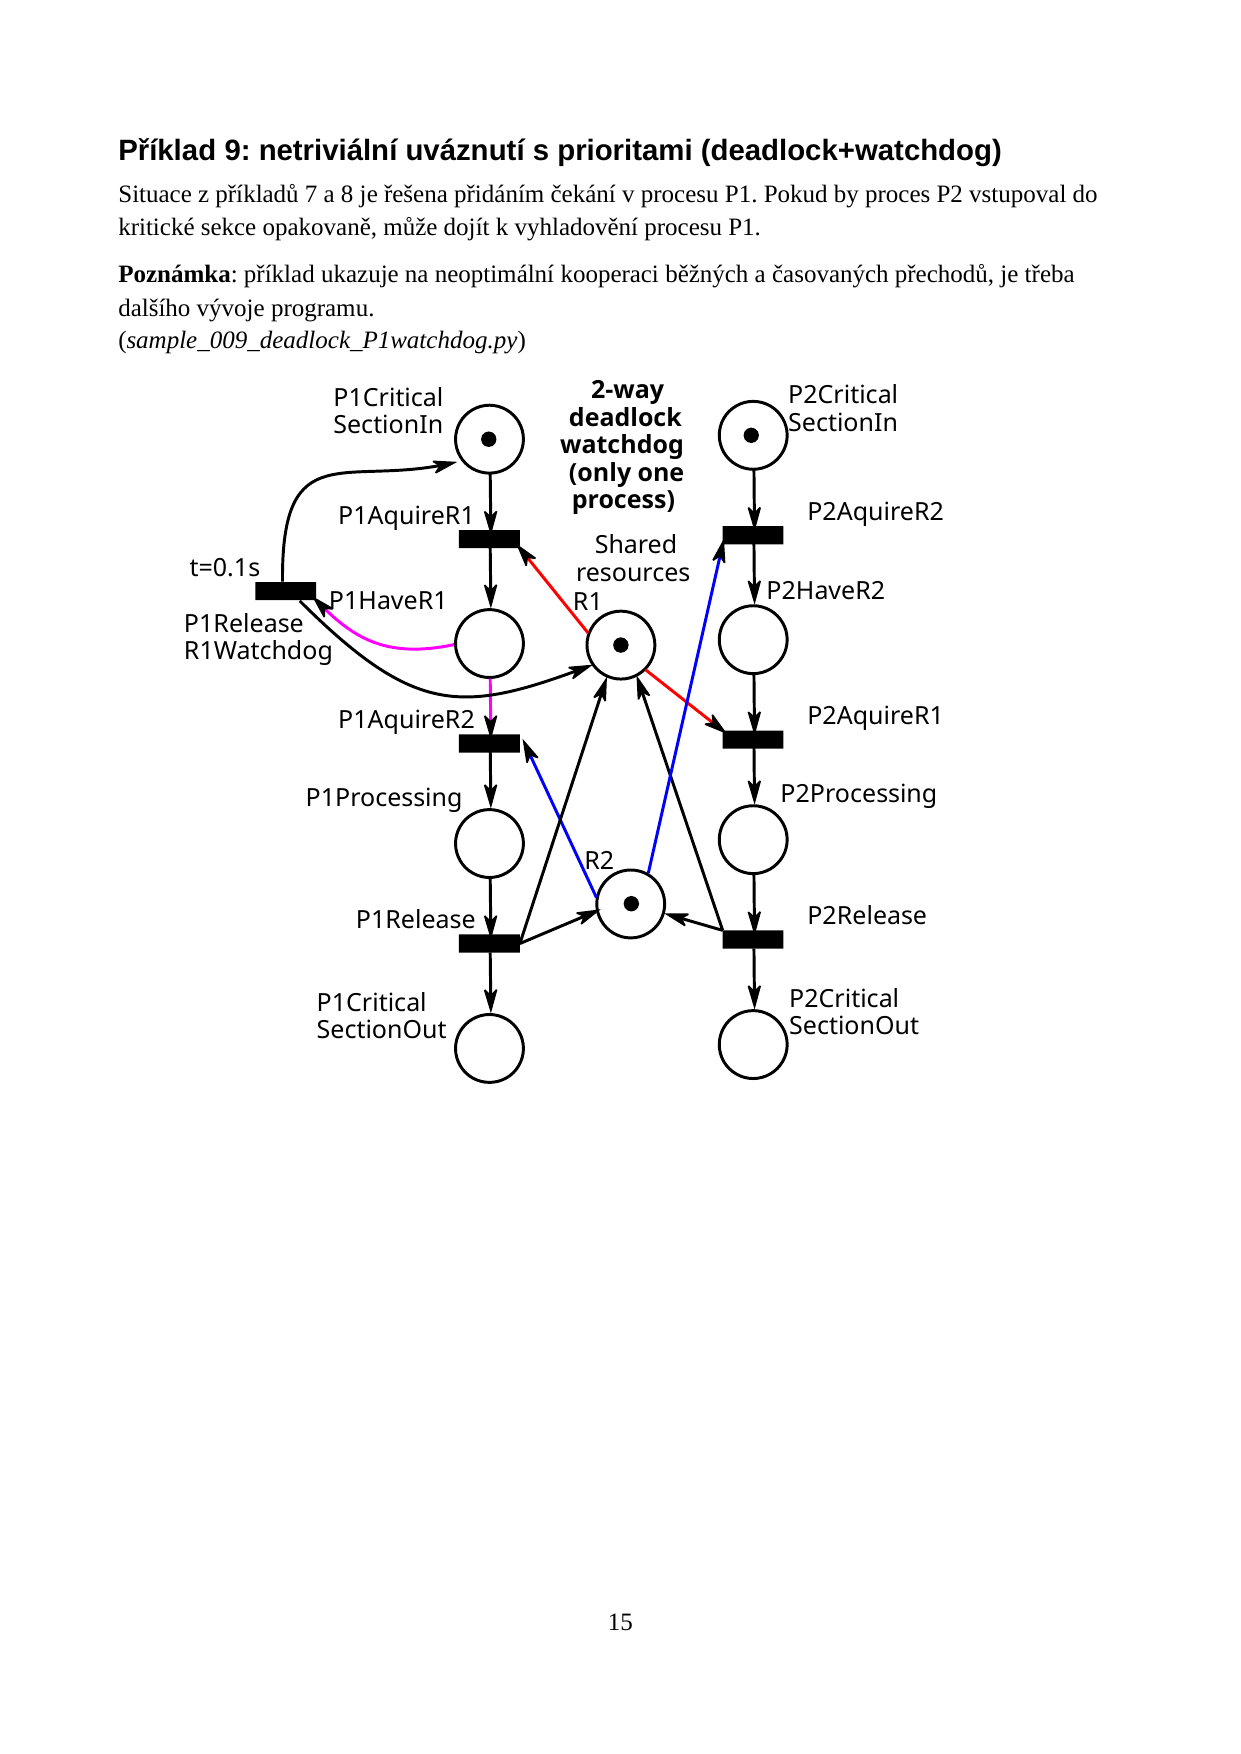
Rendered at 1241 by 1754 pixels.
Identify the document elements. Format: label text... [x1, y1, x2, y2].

text Situace z příkladů 7 a 8 je řešena přidáním čekání v procesu P1. Pokud by proces P2 vstupoval do kritické sekce opakovaně, může dojít k vyhladovění procesu P1. [118, 179, 1122, 241]
subtitle Příklad 9: netriviální uváznutí s prioritami (deadlock+watchdog) [118, 133, 1122, 166]
text Poznámka: příklad ukazuje na neoptimální kooperaci běžných a časovaných přechodů, je třeba dalšího vývoje programu. (sample_009_deadlock_P1watchdog.py) [118, 259, 1122, 354]
